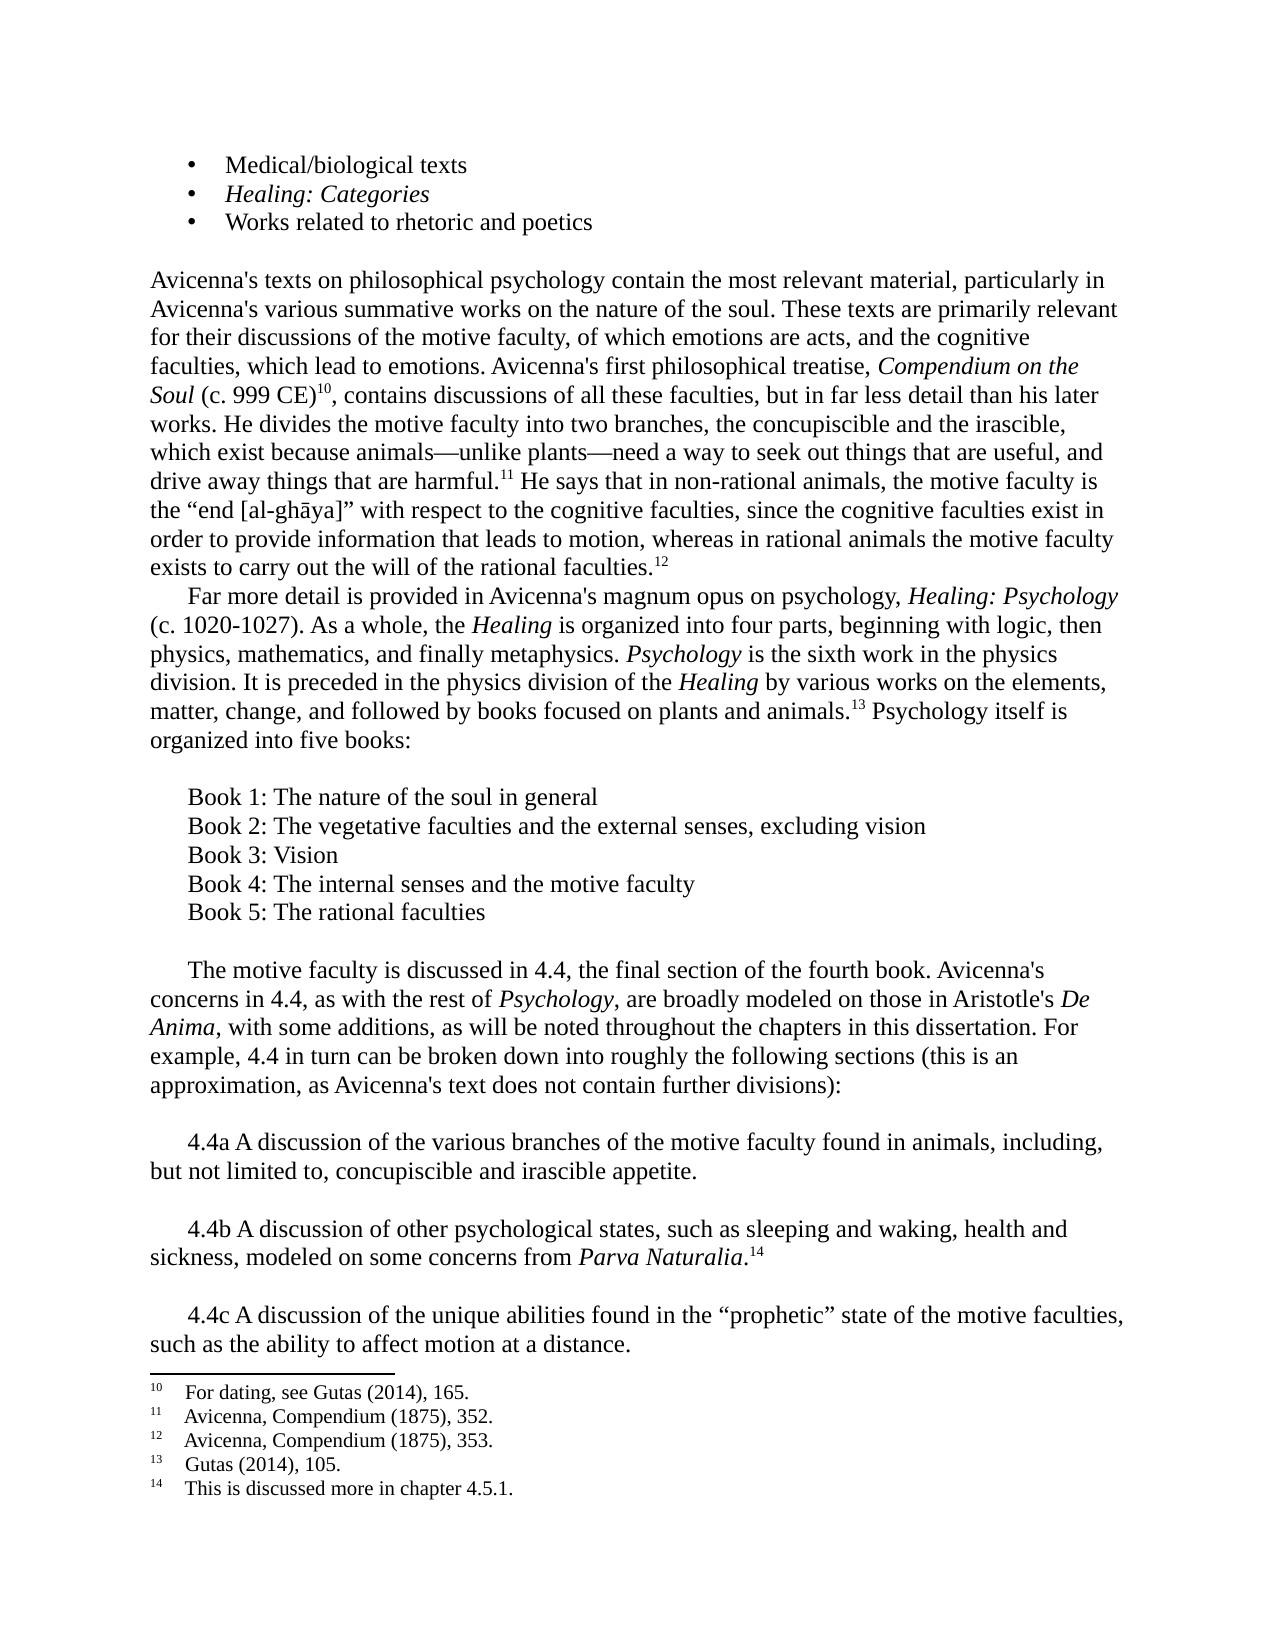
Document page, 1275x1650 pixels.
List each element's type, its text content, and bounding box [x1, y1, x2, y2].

text Avicenna, Compendium (1875), 353. [150, 1428, 1125, 1452]
text Far more detail is provided in Avicenna's magnum opus on psychology, Healing: Psychology (c. 1020-1027). As a whole, the Healing is organized into four parts, beginning with logic, then physics, mathematics, and finally metaphysics. Psychology is the sixth work in the physics division. It is preceded in the physics division of the Healing by various works on the elements, matter, change, and followed by books focused on plants and animals. Psychology itself is organized into five books: [150, 581, 1125, 754]
text Gutas (2014), 105. [150, 1452, 1125, 1476]
text Book 2: The vegetative faculties and the external senses, excluding vision [150, 811, 1125, 840]
text 4.4b A discussion of other psychological states, such as sleeping and waking, health and sickness, modeled on some concerns from Parva Naturalia. [150, 1214, 1125, 1271]
list Healing: Categories [150, 179, 1125, 207]
text The motive faculty is discussed in 4.4, the final section of the fourth book. Avicenna's concerns in 4.4, as with the rest of Psychology, are broadly modeled on those in Aristotle's De Anima, with some additions, as will be noted throughout the chapters in this dissertation. For example, 4.4 in turn can be broken down into roughly the following sections (this is an approximation, as Avicenna's text does not contain further divisions): [150, 955, 1125, 1099]
text 4.4a A discussion of the various branches of the motive faculty found in animals, including, but not limited to, concupiscible and irascible appetite. [150, 1127, 1125, 1185]
text Avicenna, Compendium (1875), 352. [150, 1404, 1125, 1428]
list Works related to rhetoric and poetics [150, 207, 1125, 236]
text Book 1: The nature of the soul in general [150, 782, 1125, 811]
text Book 3: Vision [150, 840, 1125, 869]
text This is discussed more in chapter 4.5.1. [150, 1476, 1125, 1500]
list Medical/biological texts [150, 150, 1125, 179]
text 4.4c A discussion of the unique abilities found in the “prophetic” state of the motive faculties, such as the ability to affect motion at a distance. [150, 1300, 1125, 1357]
text For dating, see Gutas (2014), 165. [150, 1380, 1125, 1404]
text Book 5: The rational faculties [150, 897, 1125, 926]
text Book 4: The internal senses and the motive faculty [150, 869, 1125, 897]
text Avicenna's texts on philosophical psychology contain the most relevant material, particularly in Avicenna's various summative works on the nature of the soul. These texts are primarily relevant for their discussions of the motive faculty, of which emotions are acts, and the cognitive faculties, which lead to emotions. Avicenna's first philosophical treatise, Compendium on the Soul (c. 999 CE), contains discussions of all these faculties, but in far less detail than his later works. He divides the motive faculty into two branches, the concupiscible and the irascible, which exist because animals—unlike plants—need a way to seek out things that are useful, and drive away things that are harmful. He says that in non-rational animals, the motive faculty is the “end [al-ghāya]” with respect to the cognitive faculties, since the cognitive faculties exist in order to provide information that leads to motion, whereas in rational animals the motive faculty exists to carry out the will of the rational faculties. [150, 265, 1125, 581]
